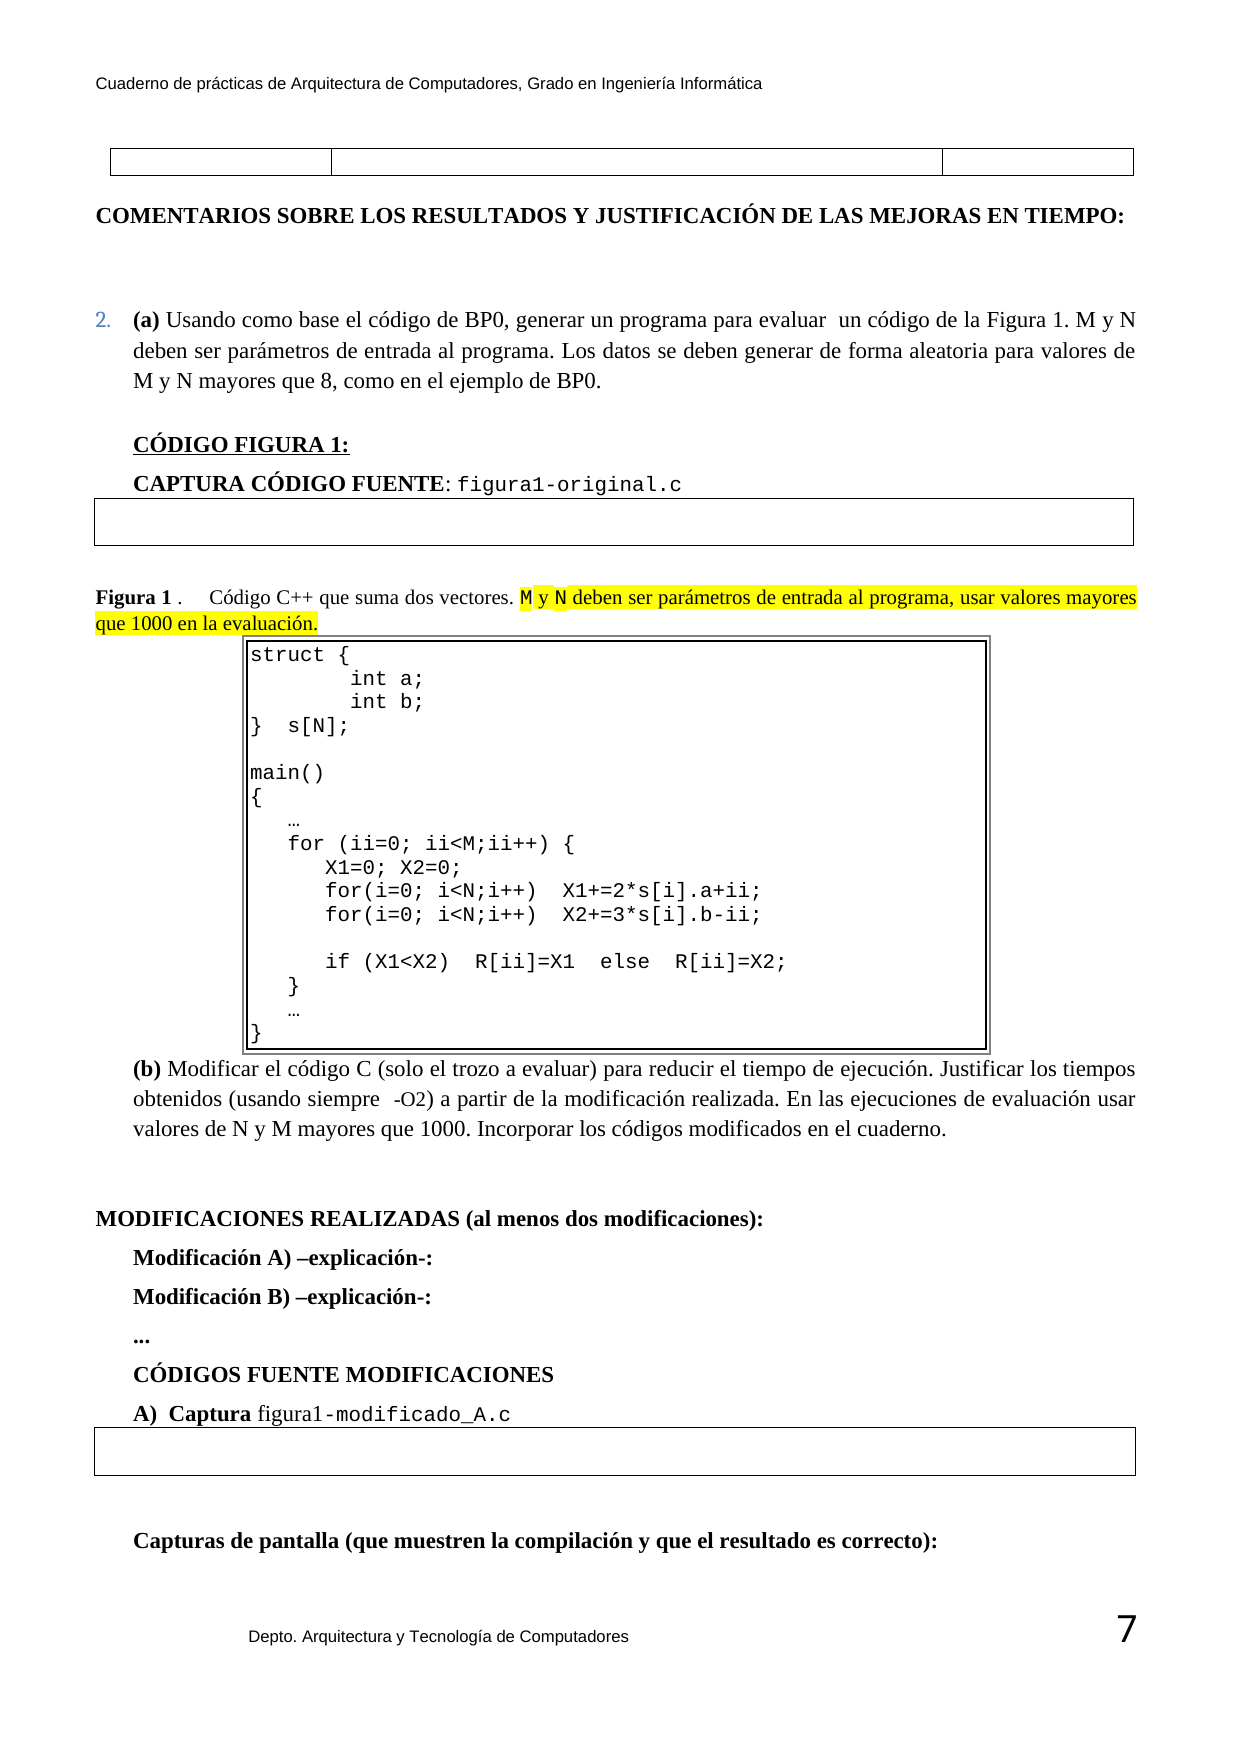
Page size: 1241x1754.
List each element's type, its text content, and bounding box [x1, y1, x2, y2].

table_cell [943, 149, 1133, 175]
table_cell [332, 149, 942, 175]
text MODIFICACIONES REALIZADAS (al menos dos modificaciones): [95, 1205, 1137, 1232]
table_header struct { int a; int b; } s[N]; main() { … for (ii=0; ii<M;ii++) { X1=0; X2=0; for(i=0; i<N;i++) X1+=2*s[i].a+ii; for(i=0; i<N;i++) X2+=3*s[i].b-ii; if (X1<X2) R[ii]=X1 else R[ii]=X2; } … } [244, 637, 989, 1053]
list A) Captura figura1-modificado_A.c [133, 1400, 1137, 1427]
text Figura 1 . Código C++ que suma dos vectores. M y N deben ser parámetros de entrada al programa, usar valores mayores que 1000 en la evaluación. [95, 585, 1137, 635]
list Modificación B) –explicación-: [133, 1283, 1137, 1309]
list Capturas de pantalla (que muestren la compilación y que el resultado es correcto): [133, 1527, 1137, 1554]
list CÓDIGO FIGURA 1: [133, 431, 1137, 457]
list ... [133, 1322, 1137, 1348]
list CÓDIGOS FUENTE MODIFICACIONES [133, 1361, 1137, 1387]
list (a) Usando como base el código de BP0, generar un programa para evaluar un código de la Figura 1. M y N deben ser parámetros de entrada al programa. Los datos se deben generar de forma aleatoria para valores de M y N mayores que 8, como en el ejemplo de BP0. [95, 306, 1137, 394]
text COMENTARIOS SOBRE LOS RESULTADOS Y JUSTIFICACIÓN DE LAS MEJORAS EN TIEMPO: [95, 202, 1137, 229]
table_header [95, 1428, 1135, 1475]
list (b) Modificar el código C (solo el trozo a evaluar) para reducir el tiempo de ejecución. Justificar los tiempos obtenidos (usando siempre -O2) a partir de la modificación realizada. En las ejecuciones de evaluación usar valores de N y M mayores que 1000. Incorporar los códigos modificados en el cuaderno. [133, 1055, 1137, 1142]
list Modificación A) –explicación-: [133, 1244, 1137, 1271]
list CAPTURA CÓDIGO FUENTE: figura1-original.c [133, 470, 1137, 497]
table_cell [111, 149, 331, 175]
table_header [95, 499, 1133, 545]
